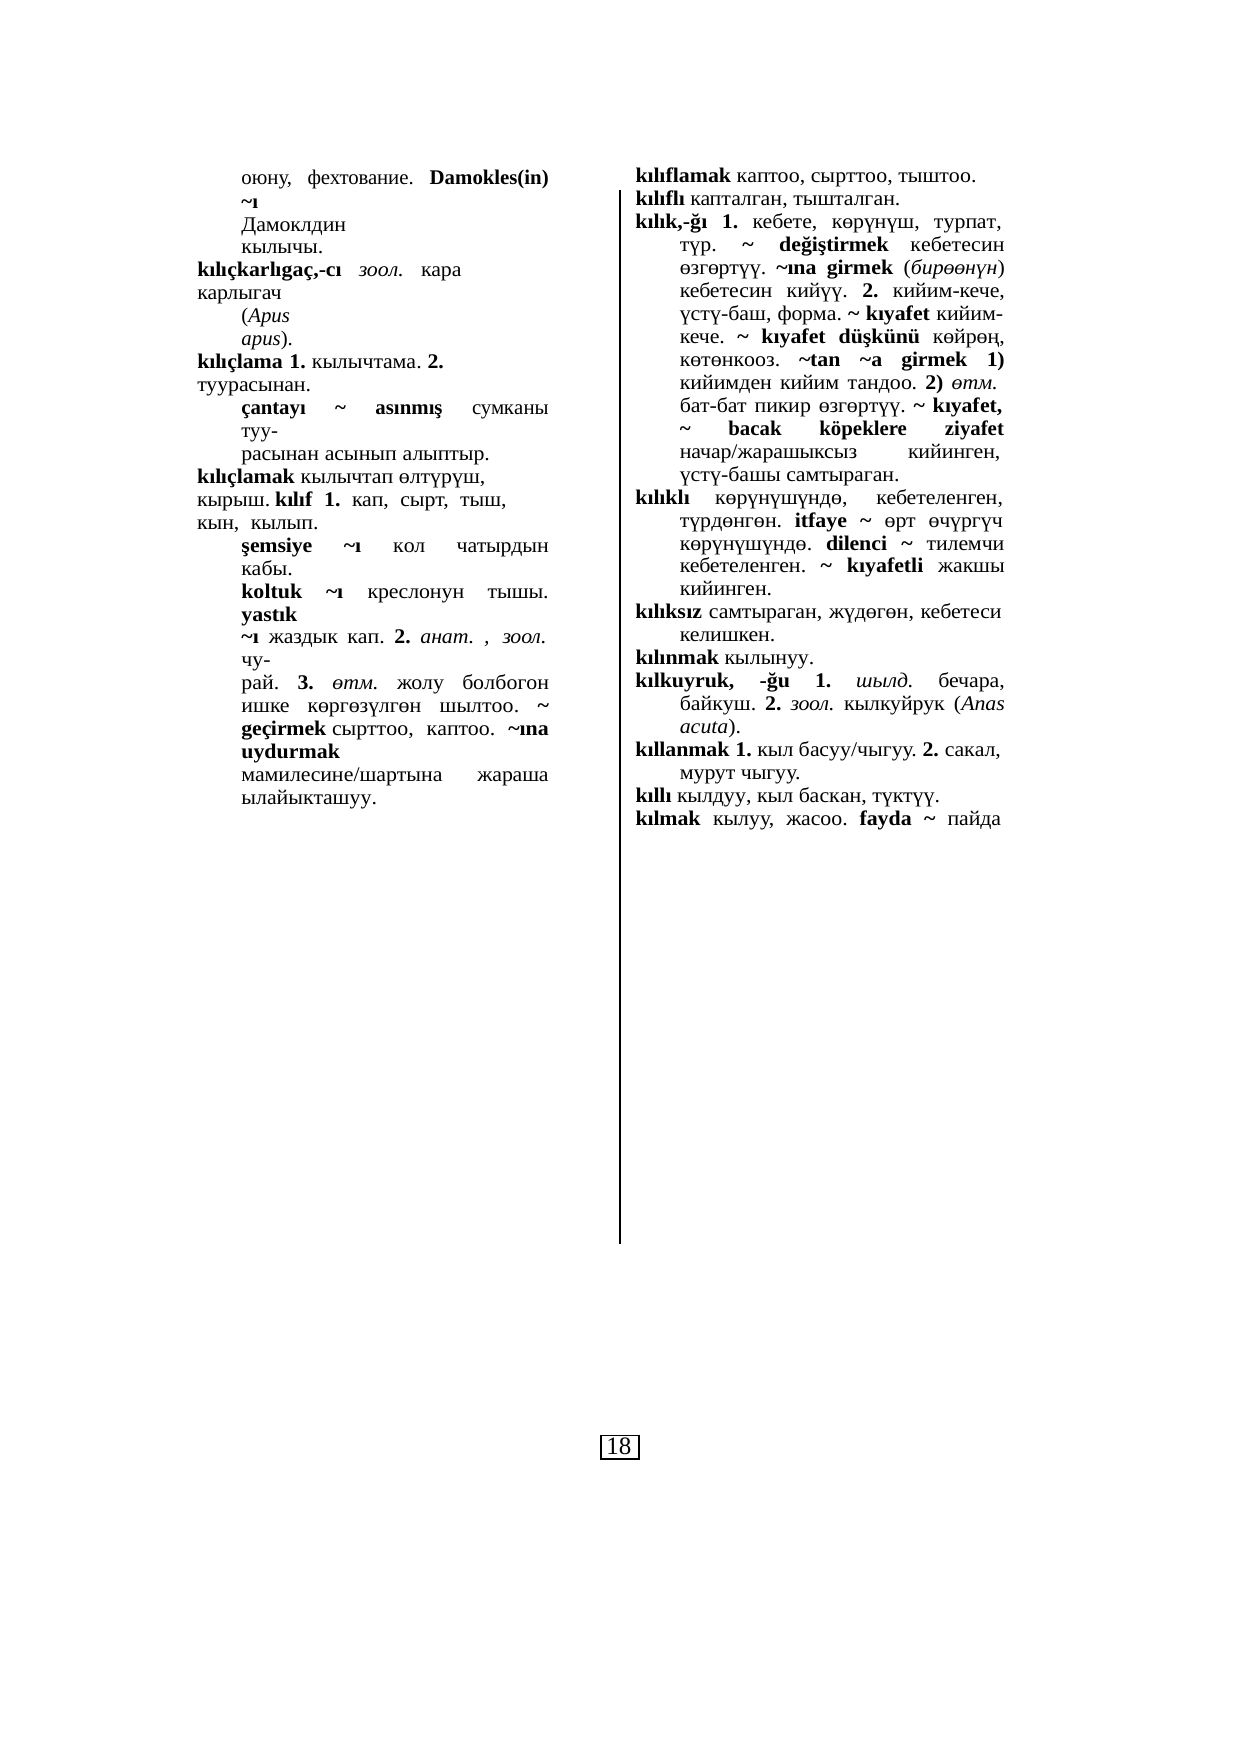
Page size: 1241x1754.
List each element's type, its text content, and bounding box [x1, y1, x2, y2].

text kılıksız самтыраган, жүдөгөн, кебетеси келишкен. [635, 601, 1004, 646]
text өзгөртүү. ~ına girmek (бирөөнүн) кебетесин кийүү. 2. кийим-кече, үстү-баш, форма. ~ kıyafet кийим- [679, 256, 1005, 325]
text көрүнүшүндө. dilenci ~ тилемчи кебетеленген. ~ kıyafetli жакшы кийинген. [679, 532, 1004, 600]
text оюну, фехтование. Damokles(in) ~ı [241, 164, 549, 213]
text koltuk ~ı креслонун тышы. yastık [241, 580, 549, 626]
text ~ı жаздык кап. 2. анат. , зоол. чу- [241, 626, 548, 671]
text кече. ~ kıyafet düşkünü көйрөң, көтөнкооз. ~tan ~a girmek 1) кийимден кийим тандоо. 2) өтм. [679, 325, 1005, 394]
text бат-бат пикир өзгөртүү. ~ kıyafet, [679, 394, 1004, 417]
text начар/жарашыксыз кийинген, [679, 440, 1005, 463]
text şemsiye ~ı кол чатырдын кабы. [241, 534, 549, 580]
text (Apus apus). [241, 304, 331, 350]
text рай. 3. өтм. жолу болбогон ишке көргөзүлгөн шылтоо. ~ geçirmek сырттоо, каптоо. ~ına uydurmak [241, 671, 549, 763]
text çantayı ~ asınmış сумканы туу- [241, 396, 549, 442]
text үстү-башы самтыраган. [679, 463, 900, 486]
text kılıflamak каптоо, сырттоо, тыштоо. [635, 164, 1063, 187]
text ~ bacak köpeklere ziyafet [679, 417, 1004, 440]
text kılıçkarlıgaç,-cı зоол. кара карлыгач [197, 258, 549, 304]
text kılıflı капталган, тышталган. [635, 187, 1045, 210]
text Дамоклдин кылычы. [241, 213, 419, 258]
text kıllanmak 1. кыл басуу/чыгуу. 2. сакал, мурут чыгуу. [635, 738, 1005, 784]
text kılıçlama 1. кылычтама. 2. туурасынан. [197, 350, 549, 396]
text kıllı кылдуу, кыл баскан, түктүү. [635, 784, 1045, 807]
text kılmak кылуу, жасоо. fayda ~ пайда [635, 807, 1065, 830]
text kılıklı көрүнүшүндө, кебетеленген, түрдөнгөн. itfaye ~ өрт өчүргүч [635, 486, 1005, 532]
text kılık,-ğı 1. кебете, көрүнүш, турпат, түр. ~ değiştirmek кебетесин [635, 210, 1005, 256]
text kılınmak кылынуу. [635, 646, 970, 669]
text расынан асынып алыптыр. kılıçlamak кылычтап өлтүрүш, кырыш. kılıf 1. кап, сырт, тыш, кын, кылып. [197, 442, 549, 534]
text мамилесине/шартына жараша ылайыкташуу. [241, 763, 548, 809]
text kılkuyruk, -ğu 1. шылд. бечара, байкуш. 2. зоол. кылкуйрук (Anas acuta). [635, 669, 1005, 738]
